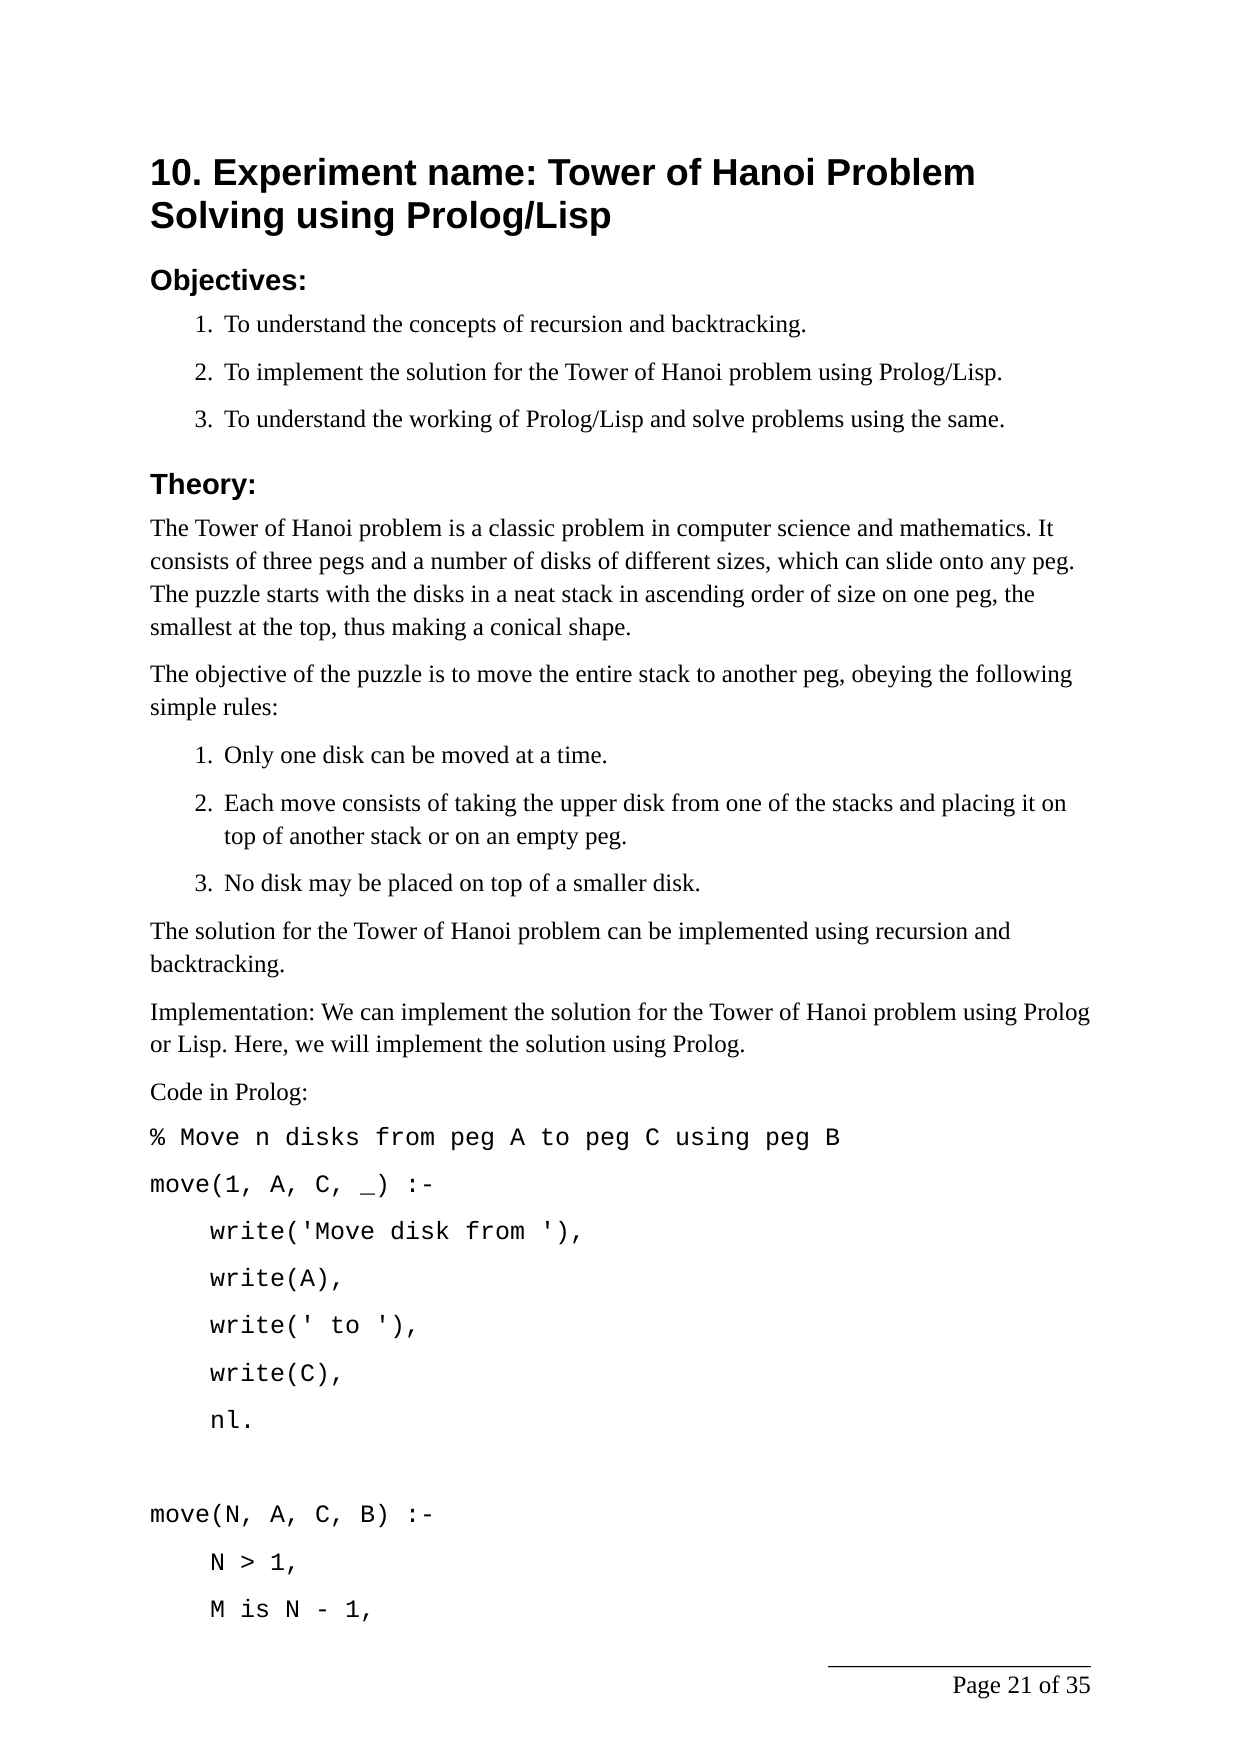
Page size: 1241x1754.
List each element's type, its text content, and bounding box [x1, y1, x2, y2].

text write(' to '), [150, 1313, 1091, 1341]
text The Tower of Hanoi problem is a classic problem in computer science and mathematics. It consists of three pegs and a number of disks of different sizes, which can slide onto any peg. The puzzle starts with the disks in a neat stack in ascending order of size on one peg, the smallest at the top, thus making a conical shape. [150, 513, 1091, 641]
text % Move n disks from peg A to peg C using peg B [150, 1125, 1091, 1153]
text move(1, A, C, _) :- [150, 1172, 1091, 1200]
text N > 1, [150, 1549, 1091, 1577]
text write(C), [150, 1360, 1091, 1388]
list To understand the working of Prolog/Lisp and solve problems using the same. [194, 404, 1091, 433]
text Code in Prolog: [150, 1077, 1091, 1106]
text write(A), [150, 1266, 1091, 1294]
text The objective of the puzzle is to move the entire stack to another peg, obeying the following simple rules: [150, 659, 1091, 721]
list Only one disk can be moved at a time. [194, 740, 1091, 769]
text write('Move disk from '), [150, 1219, 1091, 1247]
list Each move consists of taking the upper disk from one of the stacks and placing it on top of another stack or on an empty peg. [194, 788, 1091, 849]
list No disk may be placed on top of a smaller disk. [194, 868, 1091, 897]
subtitle Objectives: [150, 263, 1091, 297]
subtitle Theory: [150, 467, 1091, 500]
list To implement the solution for the Tower of Hanoi problem using Prolog/Lisp. [194, 357, 1091, 386]
subtitle 10. Experiment name: Tower of Hanoi Problem Solving using Prolog/Lisp [150, 150, 1091, 236]
list To understand the concepts of recursion and backtracking. [194, 309, 1091, 338]
text Implementation: We can implement the solution for the Tower of Hanoi problem using Prolog or Lisp. Here, we will implement the solution using Prolog. [150, 997, 1091, 1058]
text The solution for the Tower of Hanoi problem can be implemented using recursion and backtracking. [150, 916, 1091, 978]
text move(N, A, C, B) :- [150, 1502, 1091, 1530]
text nl. [150, 1407, 1091, 1436]
text M is N - 1, [150, 1596, 1091, 1624]
